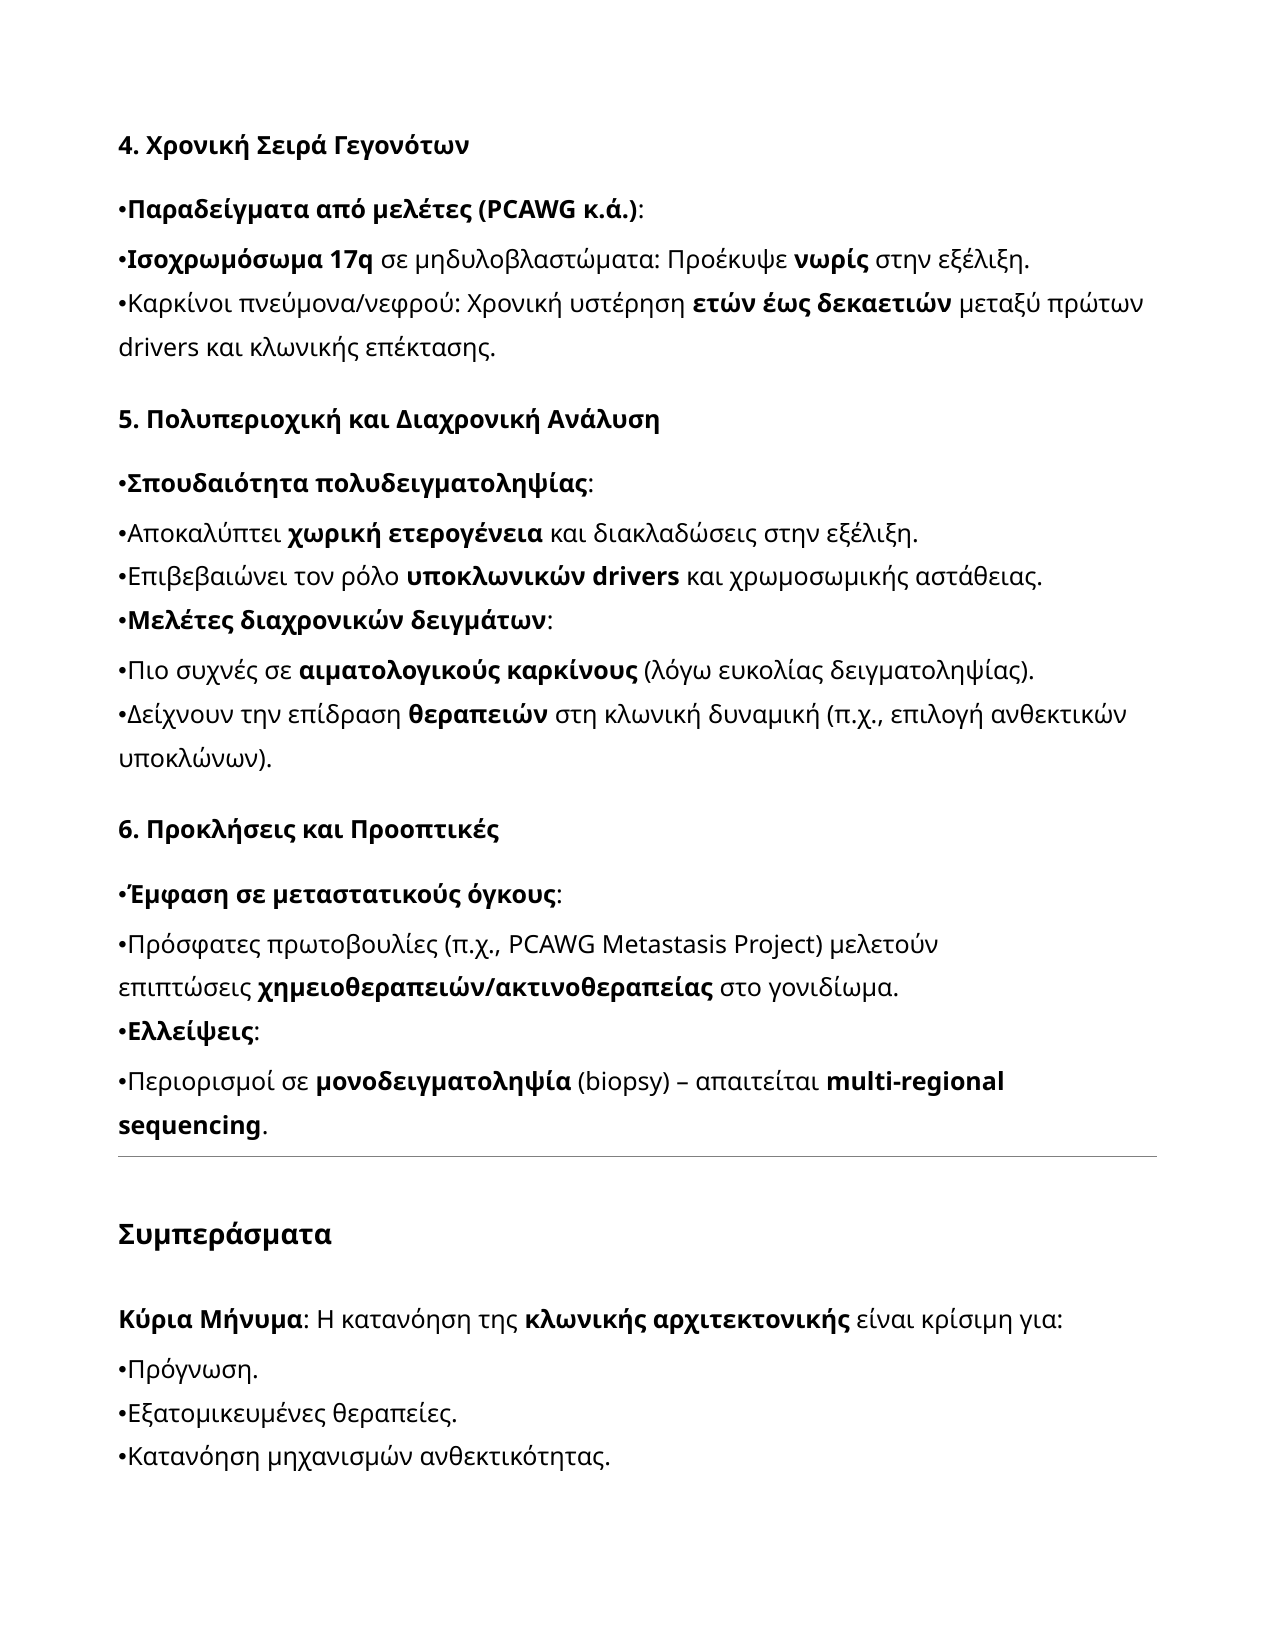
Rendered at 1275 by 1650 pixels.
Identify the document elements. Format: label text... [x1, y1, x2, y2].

list Κατανόηση μηχανισμών ανθεκτικότητας. [118, 1429, 1157, 1473]
list Πρόγνωση. [118, 1342, 1157, 1386]
list Καρκίνοι πνεύμονα/νεφρού: Χρονική υστέρηση ετών έως δεκαετιών μεταξύ πρώτων drivers και κλωνικής επέκτασης. [118, 276, 1157, 363]
list Σπουδαιότητα πολυδειγματοληψίας: [118, 456, 1157, 499]
list Ισοχρωμόσωμα 17q σε μηδυλοβλαστώματα: Προέκυψε νωρίς στην εξέλιξη. [118, 232, 1157, 276]
list Ελλείψεις: [118, 1004, 1157, 1048]
subtitle 4. Χρονική Σειρά Γεγονότων [118, 118, 1157, 162]
subtitle Συμπεράσματα [118, 1214, 1157, 1252]
list Επιβεβαιώνει τον ρόλο υποκλωνικών drivers και χρωμοσωμικής αστάθειας. [118, 549, 1157, 593]
list Παραδείγματα από μελέτες (PCAWG κ.ά.): [118, 182, 1157, 226]
subtitle 5. Πολυπεριοχική και Διαχρονική Ανάλυση [118, 392, 1157, 435]
list Κύρια Μήνυμα: Η κατανόηση της κλωνικής αρχιτεκτονικής είναι κρίσιμη για: [118, 1292, 1157, 1336]
list Πιο συχνές σε αιματολογικούς καρκίνους (λόγω ευκολίας δειγματοληψίας). [118, 643, 1157, 687]
list Εξατομικευμένες θεραπείες. [118, 1386, 1157, 1429]
list Περιορισμοί σε μονοδειγματοληψία (biopsy) – απαιτείται multi-regional sequencing. [118, 1054, 1157, 1142]
list Πρόσφατες πρωτοβουλίες (π.χ., PCAWG Metastasis Project) μελετούν επιπτώσεις χημειοθεραπειών/ακτινοθεραπείας στο γονιδίωμα. [118, 917, 1157, 1004]
list Δείχνουν την επίδραση θεραπειών στη κλωνική δυναμική (π.χ., επιλογή ανθεκτικών υποκλώνων). [118, 687, 1157, 774]
list Έμφαση σε μεταστατικούς όγκους: [118, 867, 1157, 910]
list Αποκαλύπτει χωρική ετερογένεια και διακλαδώσεις στην εξέλιξη. [118, 506, 1157, 549]
subtitle 6. Προκλήσεις και Προοπτικές [118, 802, 1157, 846]
list Μελέτες διαχρονικών δειγμάτων: [118, 593, 1157, 637]
